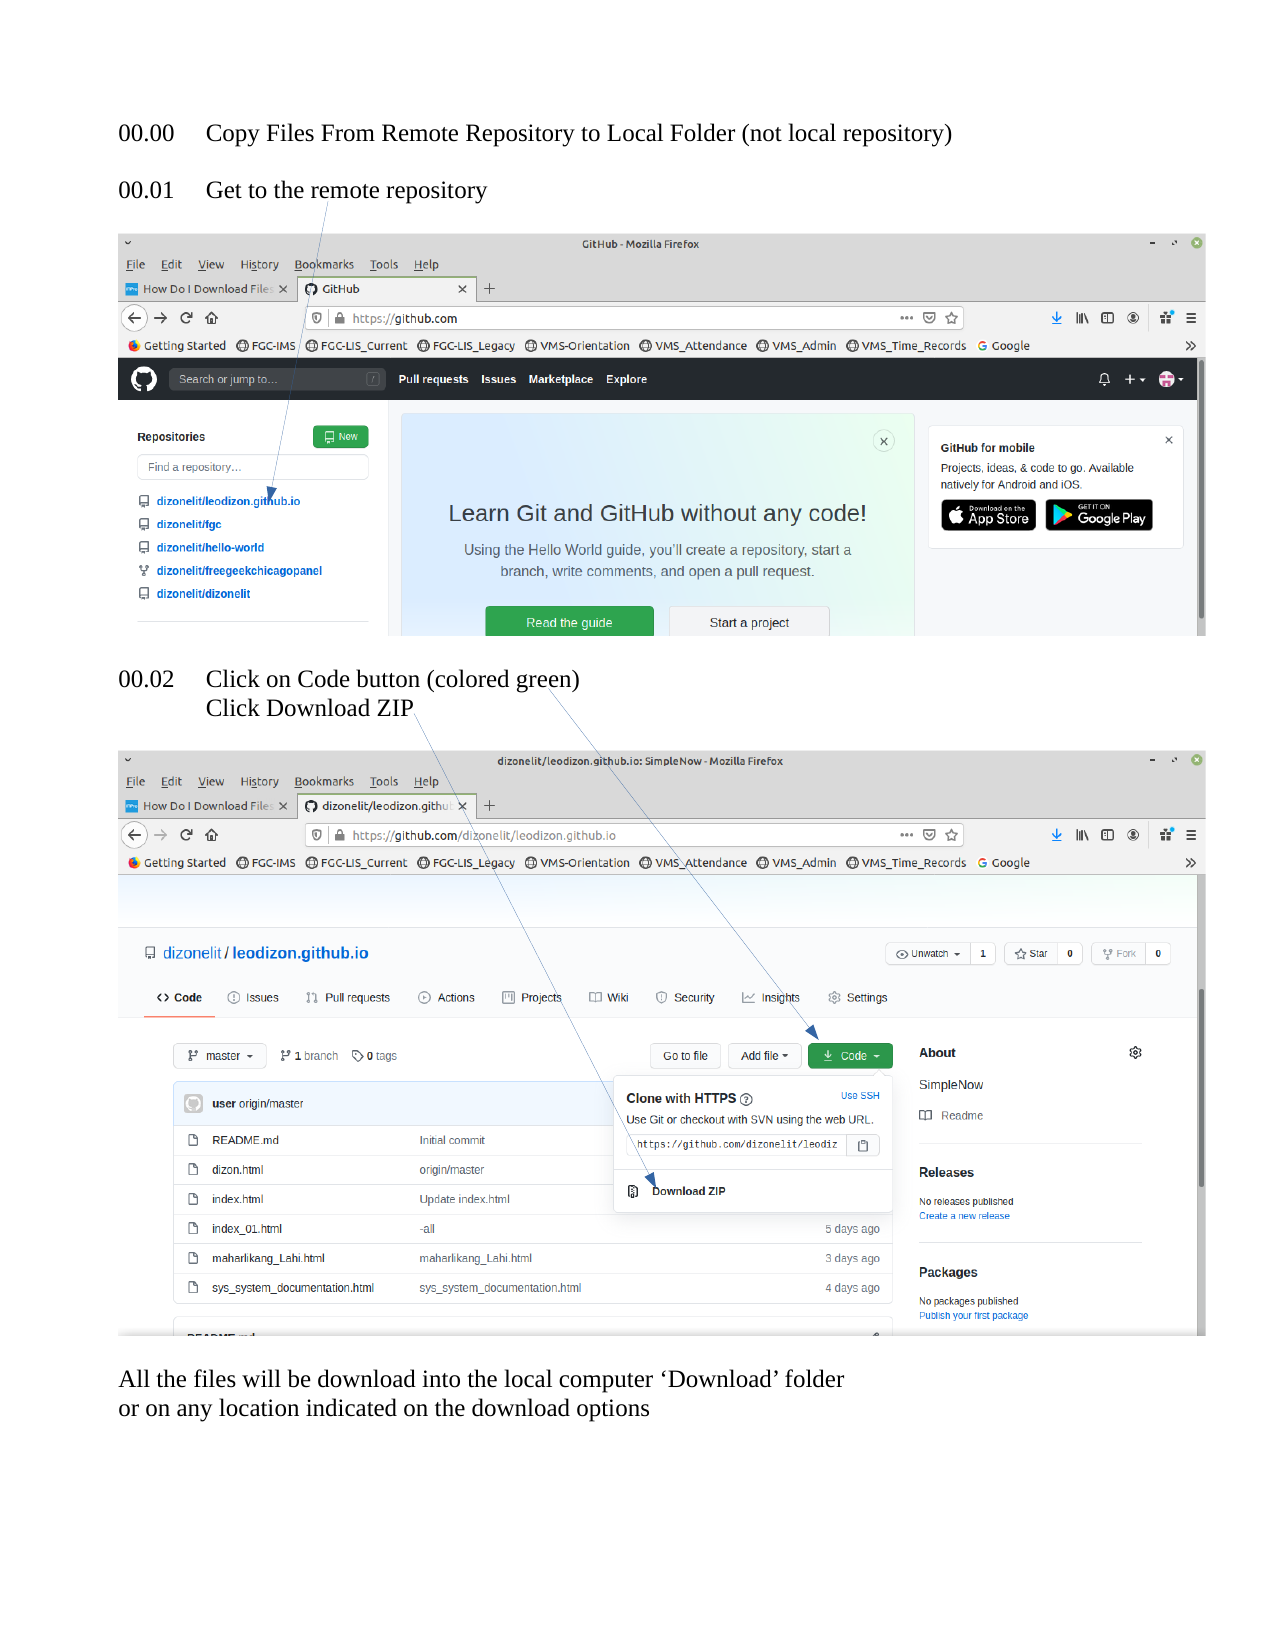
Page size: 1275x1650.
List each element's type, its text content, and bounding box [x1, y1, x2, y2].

text Click Download ZIP [118, 693, 573, 722]
text or on any location indicated on the download options [118, 1393, 1206, 1422]
text 00.01 Get to the remote repository [118, 176, 1206, 204]
picture [118, 233, 1206, 636]
text All the files will be download into the local computer ‘Download’ folder [118, 1364, 1206, 1393]
text [553, 693, 1206, 722]
picture [118, 750, 1206, 1336]
text 00.02 Click on Code button (colored green) [118, 664, 1206, 693]
text 00.00 Copy Files From Remote Repository to Local Folder (not local repository) [118, 118, 1206, 147]
